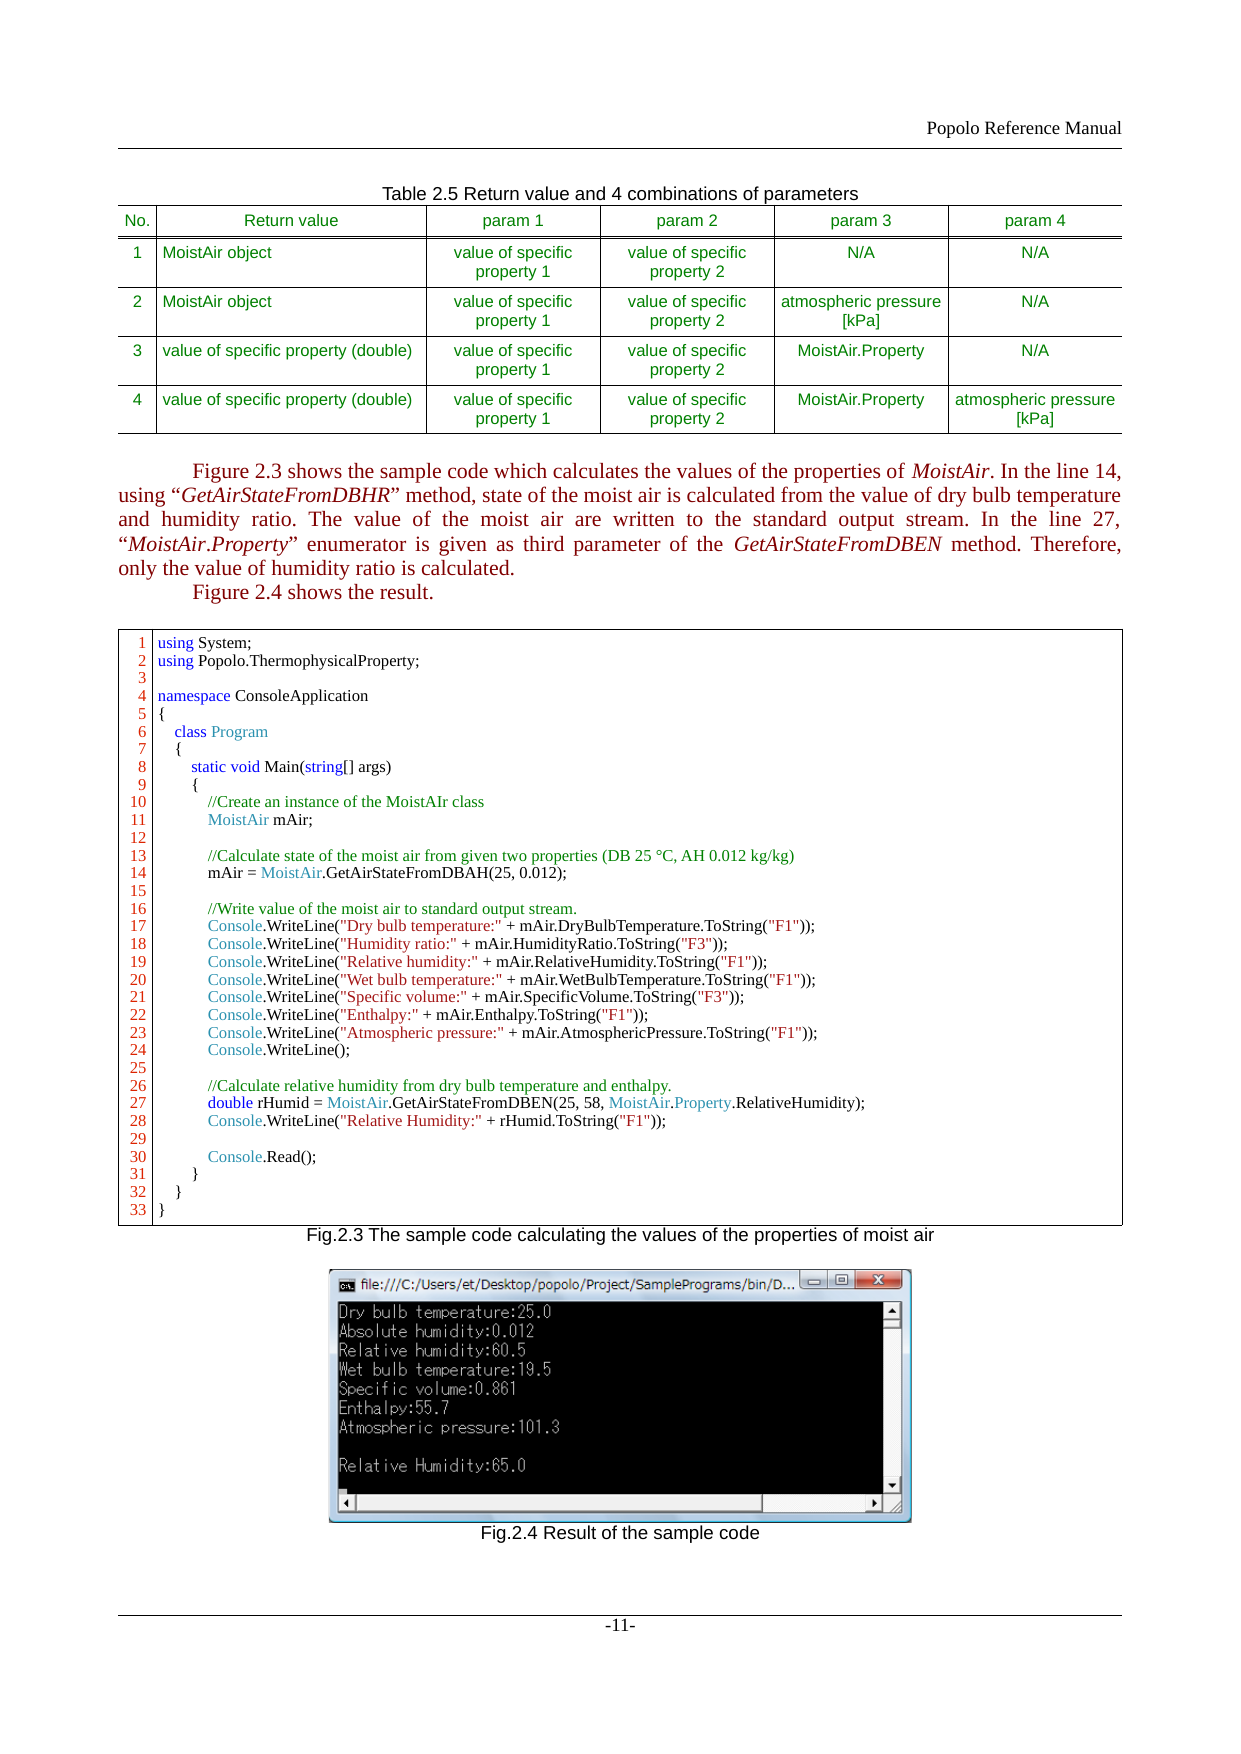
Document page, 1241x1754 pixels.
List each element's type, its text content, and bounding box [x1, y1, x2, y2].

table_cell value of specific property 2 [601, 239, 774, 287]
table_cell atmospheric pressure [kPa] [775, 288, 948, 336]
table_cell value of specific property (double) [157, 386, 426, 433]
table_cell N/A [949, 239, 1122, 287]
table_header param 4 [949, 206, 1122, 236]
text Fig.2.4 Result of the sample code [118, 1270, 1122, 1543]
table_cell MoistAir object [157, 239, 426, 287]
table_cell atmospheric pressure [kPa] [949, 386, 1122, 433]
text Fig.2.3 The sample code calculating the values of the properties of moist air [118, 1226, 1122, 1246]
table_header Return value [157, 206, 426, 236]
table_header param 2 [601, 206, 774, 236]
table_cell value of specific property 2 [601, 337, 774, 384]
table_header param 1 [427, 206, 600, 236]
table_cell N/A [775, 239, 948, 287]
table_cell 3 [118, 337, 156, 384]
table_cell MoistAir.Property [775, 337, 948, 384]
table_header No. [118, 206, 156, 236]
table_cell 4 [118, 386, 156, 433]
table_cell N/A [949, 337, 1122, 384]
table_cell MoistAir object [157, 288, 426, 336]
table_cell N/A [949, 288, 1122, 336]
picture [328, 1269, 912, 1523]
table_header param 3 [775, 206, 948, 236]
table_cell value of specific property 2 [601, 386, 774, 433]
table_header using System; using Popolo.ThermophysicalProperty; namespace ConsoleApplication { class Program { static void Main(string[] args) { //Create an instance of the MoistAIr class MoistAir mAir; //Calculate state of the moist air from given two properties (DB 25 °C, AH 0.012 kg/kg) mAir = MoistAir.GetAirStateFromDBAH(25, 0.012); //Write value of the moist air to standard output stream. Console.WriteLine("Dry bulb temperature:" + mAir.DryBulbTemperature.ToString("F1")); Console.WriteLine("Humidity ratio:" + mAir.HumidityRatio.ToString("F3")); Console.WriteLine("Relative humidity:" + mAir.RelativeHumidity.ToString("F1")); Console.WriteLine("Wet bulb temperature:" + mAir.WetBulbTemperature.ToString("F1")); Console.WriteLine("Specific volume:" + mAir.SpecificVolume.ToString("F3")); Console.WriteLine("Enthalpy:" + mAir.Enthalpy.ToString("F1")); Console.WriteLine("Atmospheric pressure:" + mAir.AtmosphericPressure.ToString("F1")); Console.WriteLine(); //Calculate relative humidity from dry bulb temperature and enthalpy. double rHumid = MoistAir.GetAirStateFromDBEN(25, 58, MoistAir.Property.RelativeHumidity); Console.WriteLine("Relative Humidity:" + rHumid.ToString("F1")); Console.Read(); } } } [153, 630, 1122, 1224]
table_header 1 2 3 4 5 6 7 8 9 10 11 12 13 14 15 16 17 18 19 20 21 22 23 24 25 26 27 28 29 30 31 32 33 [119, 630, 152, 1224]
table_cell value of specific property 1 [427, 239, 600, 287]
table_cell 1 [118, 239, 156, 287]
table_cell 2 [118, 288, 156, 336]
table_cell MoistAir.Property [775, 386, 948, 433]
table_cell value of specific property 1 [427, 337, 600, 384]
table_cell value of specific property 1 [427, 386, 600, 433]
text Figure 2.3 shows the sample code which calculates the values of the properties of MoistAir. In the line 14, using “GetAirStateFromDBHR” method, state of the moist air is calculated from the value of dry bulb temperature and humidity ratio. The value of the moist air are written to the standard output stream. In the line 27, “MoistAir.Property” enumerator is given as third parameter of the GetAirStateFromDBEN method. Therefore, only the value of humidity ratio is calculated. [118, 459, 1122, 580]
text Figure 2.4 shows the result. [118, 580, 1122, 604]
table_cell value of specific property 1 [427, 288, 600, 336]
text Table 2.5 Return value and 4 combinations of parameters [118, 184, 1122, 204]
table_cell value of specific property 2 [601, 288, 774, 336]
table_cell value of specific property (double) [157, 337, 426, 384]
